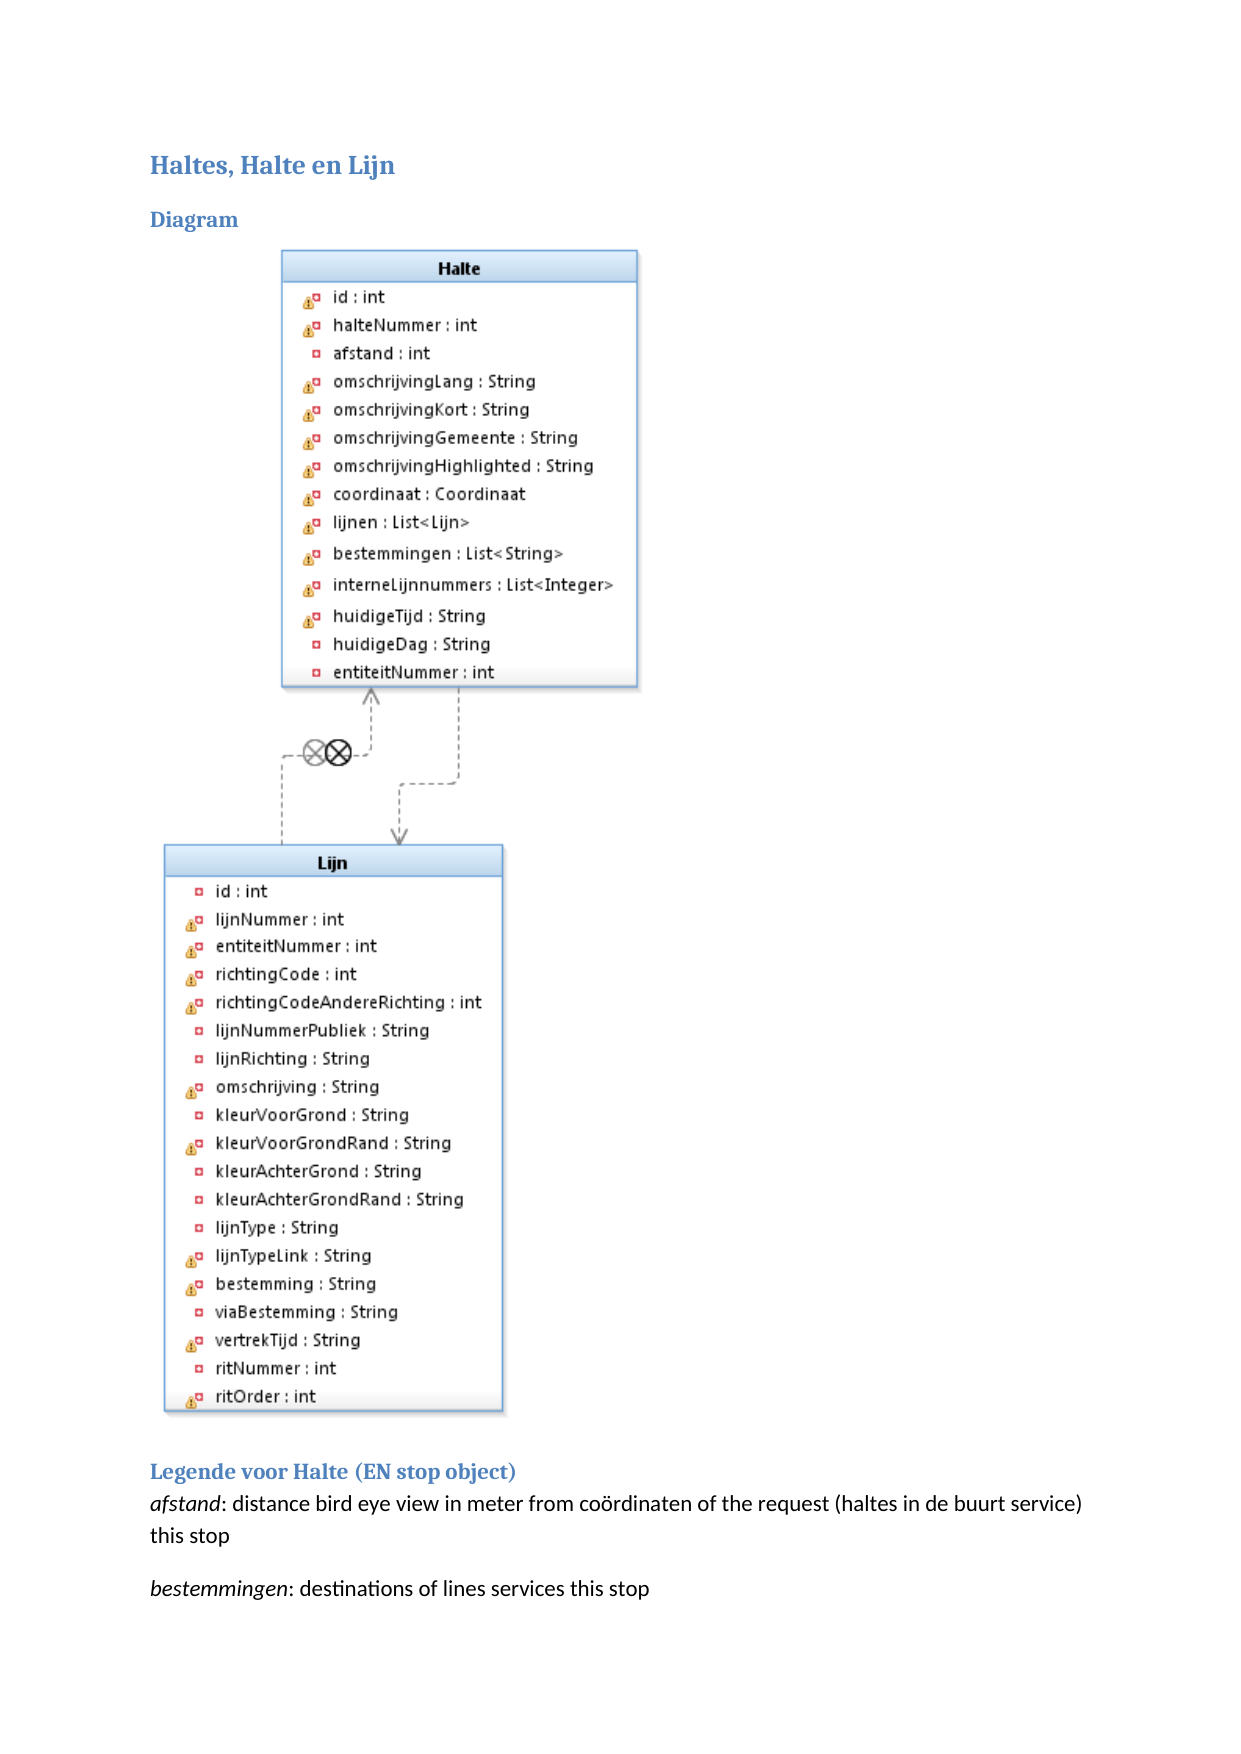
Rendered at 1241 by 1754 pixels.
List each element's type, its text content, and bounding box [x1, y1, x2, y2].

text afstand: distance bird eye view in meter from coördinaten of the request (haltes in de buurt service) this stop [150, 1489, 1090, 1549]
subtitle Legende voor Halte (EN stop object) [150, 1459, 1090, 1485]
picture [150, 236, 660, 1434]
subtitle Haltes, Halte en Lijn [150, 150, 1090, 181]
subtitle Diagram [150, 207, 1090, 233]
text bestemmingen: destinations of lines services this stop [150, 1574, 1090, 1602]
